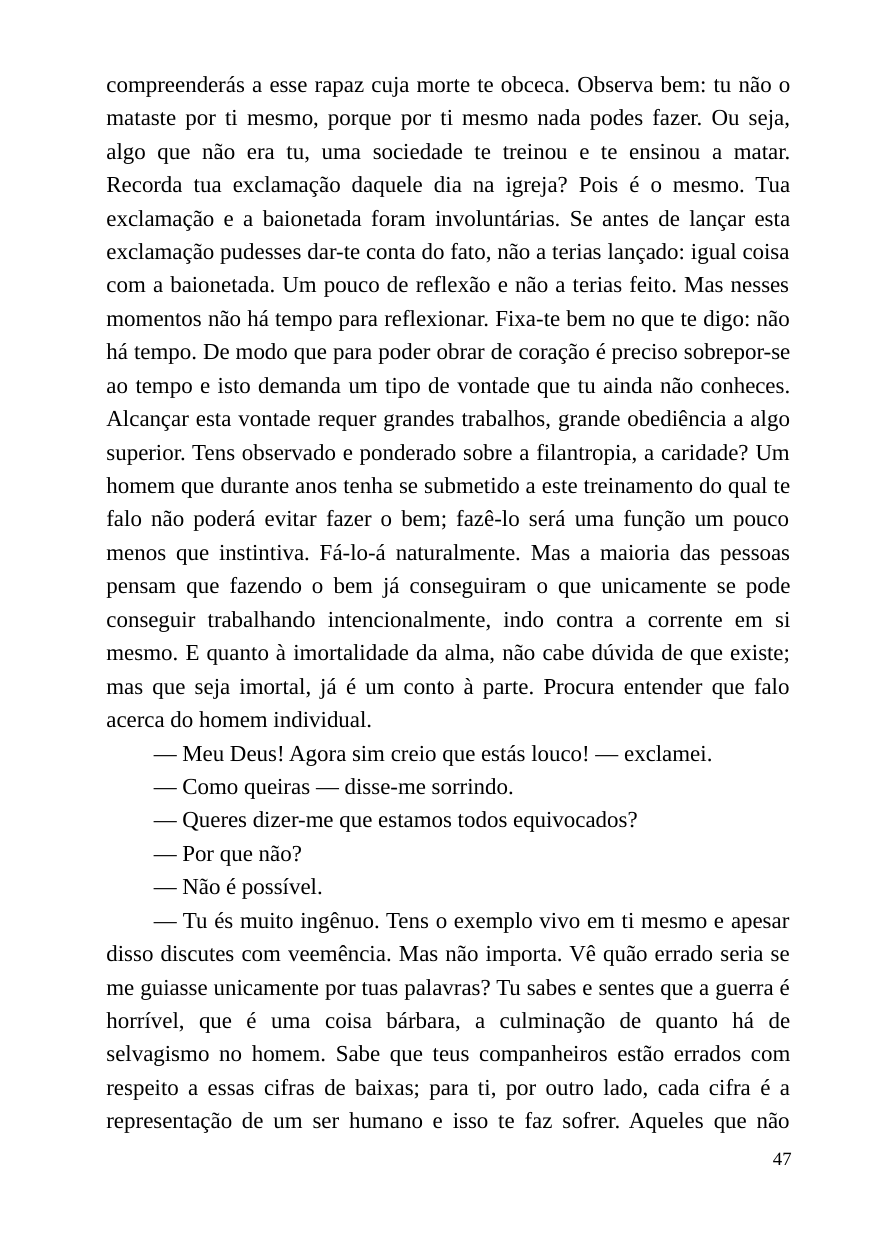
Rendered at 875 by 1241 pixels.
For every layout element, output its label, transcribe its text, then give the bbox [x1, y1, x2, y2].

text — Tu és muito ingênuo. Tens o exemplo vivo em ti mesmo e apesar disso discutes com veemência. Mas não importa. Vê quão errado seria se me guiasse unicamente por tuas palavras? Tu sabes e sentes que a guerra é horrível, que é uma coisa bárbara, a culminação de quanto há de selvagismo no homem. Sabe que teus companheiros estão errados com respeito a essas cifras de baixas; para ti, por outro lado, cada cifra é a representação de um ser humano e isso te faz sofrer. Aqueles que não [106, 907, 791, 1134]
text — Meu Deus! Agora sim creio que estás louco! — exclamei. [106, 739, 791, 766]
text — Não é possível. [106, 873, 791, 900]
text — Queres dizer-me que estamos todos equivocados? [106, 806, 791, 833]
text — Por que não? [106, 840, 791, 866]
text — Como queiras — disse-me sorrindo. [106, 773, 791, 799]
text compreenderás a esse rapaz cuja morte te obceca. Observa bem: tu não o mataste por ti mesmo, porque por ti mesmo nada podes fazer. Ou seja, algo que não era tu, uma sociedade te treinou e te ensinou a matar. Recorda tua exclamação daquele dia na igreja? Pois é o mesmo. Tua exclamação e a baionetada foram involuntárias. Se antes de lançar esta exclamação pudesses dar-te conta do fato, não a terias lançado: igual coisa com a baionetada. Um pouco de reflexão e não a terias feito. Mas nesses momentos não há tempo para reflexionar. Fixa-te bem no que te digo: não há tempo. De modo que para poder obrar de coração é preciso sobrepor-se ao tempo e isto demanda um tipo de vontade que tu ainda não conheces. Alcançar esta vontade requer grandes trabalhos, grande obediência a algo superior. Tens observado e ponderado sobre a filantropia, a caridade? Um homem que durante anos tenha se submetido a este treinamento do qual te falo não poderá evitar fazer o bem; fazê-lo será uma função um pouco menos que instintiva. Fá-lo-á naturalmente. Mas a maioria das pessoas pensam que fazendo o bem já conseguiram o que unicamente se pode conseguir trabalhando intencionalmente, indo contra a corrente em si mesmo. E quanto à imortalidade da alma, não cabe dúvida de que existe; mas que seja imortal, já é um conto à parte. Procura entender que falo acerca do homem individual. [106, 71, 791, 732]
